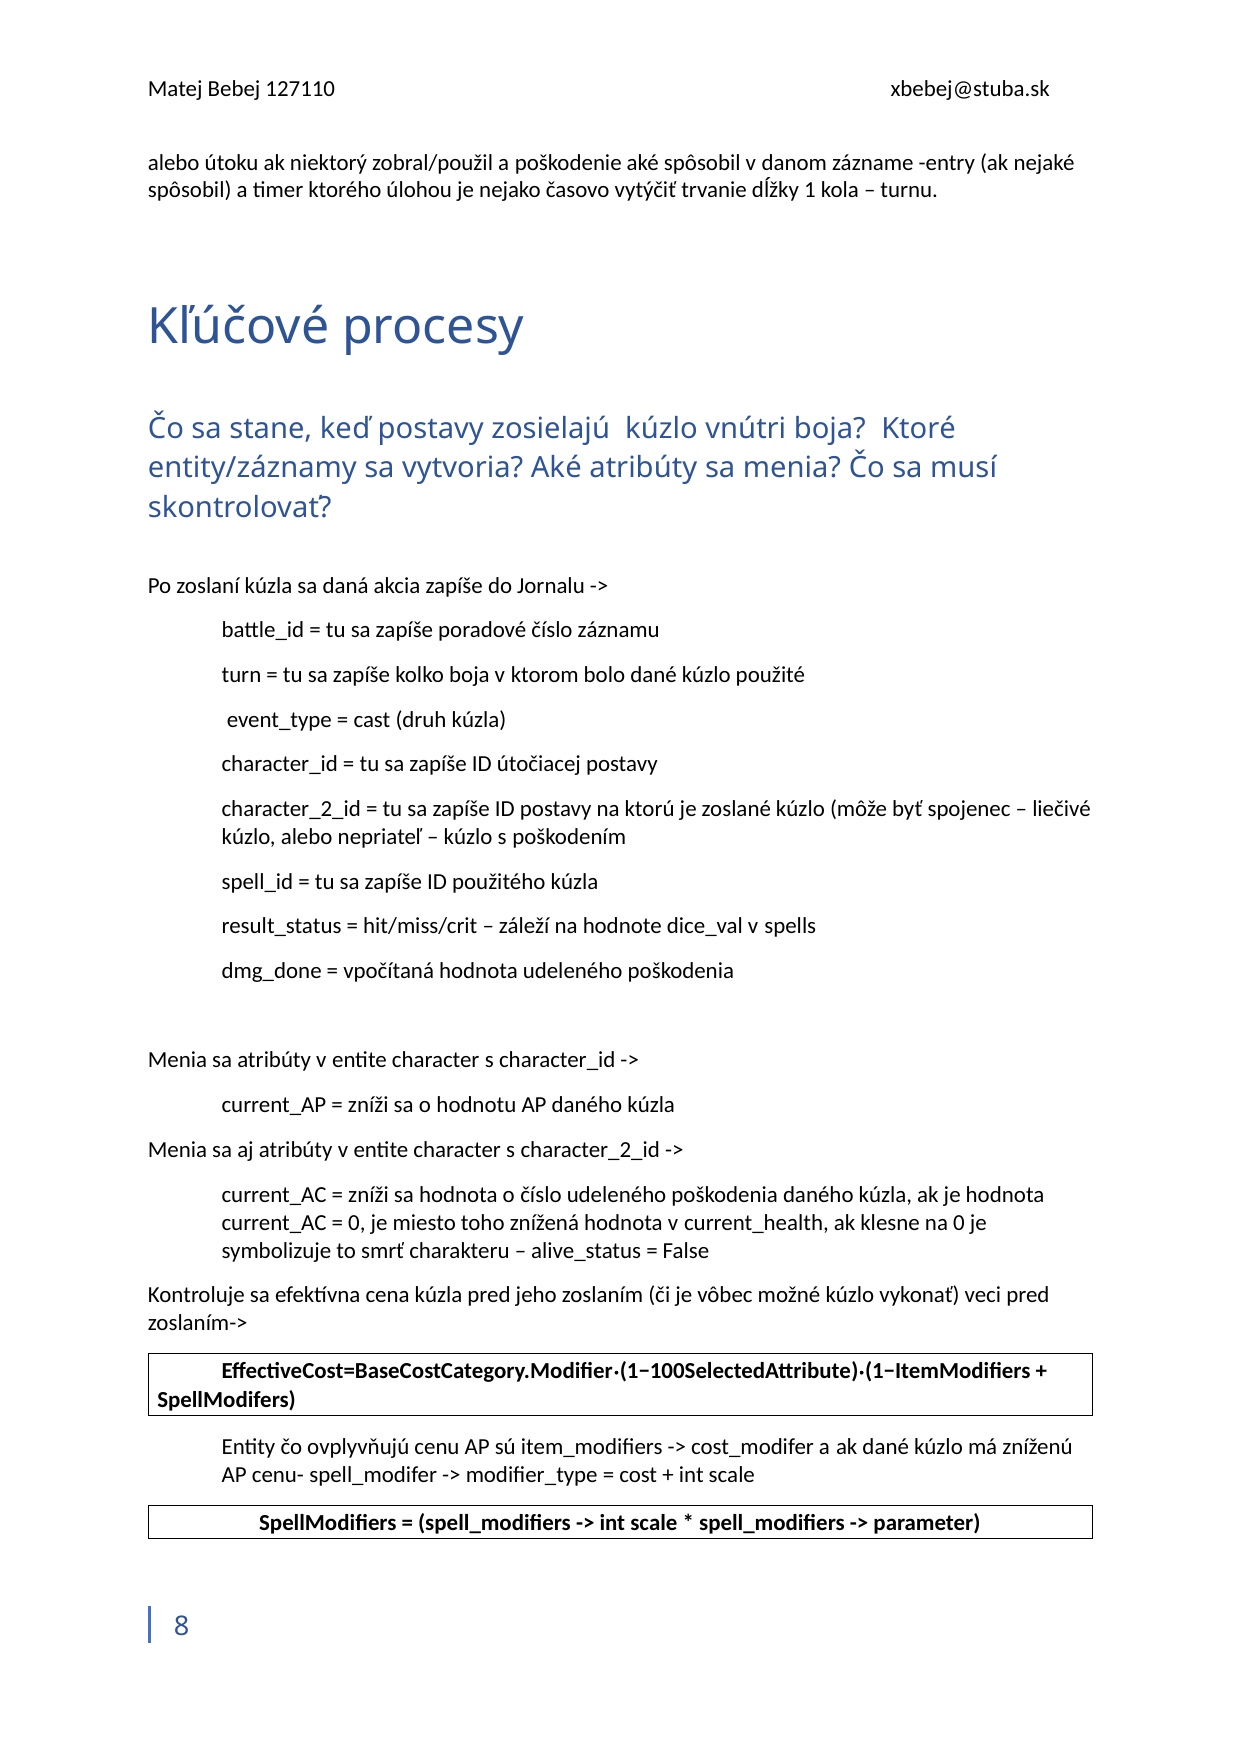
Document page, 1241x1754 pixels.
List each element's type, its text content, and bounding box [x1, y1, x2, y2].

text battle_id = tu sa zapíše poradové číslo záznamu [148, 615, 1093, 643]
text alebo útoku ak niektorý zobral/použil a poškodenie aké spôsobil v danom zázname -entry (ak nejaké spôsobil) a timer ktorého úlohou je nejako časovo vytýčiť trvanie dĺžky 1 kola – turnu. [148, 148, 1093, 204]
text EffectiveCost=BaseCostCategory.Modifier⋅(1−100SelectedAttribute​)⋅(1−ItemModifiers + SpellModifers) [149, 1354, 1092, 1415]
text Menia sa atribúty v entite character s character_id -> [148, 1046, 1093, 1074]
subtitle Čo sa stane, keď postavy zosielajú kúzlo vnútri boja? Ktoré entity/záznamy sa vytvoria? Aké atribúty sa menia? Čo sa musí skontrolovať? [148, 407, 1093, 526]
text result_status = hit/miss/crit – záleží na hodnote dice_val v spells [148, 912, 1093, 939]
text current_AC = zníži sa hodnota o číslo udeleného poškodenia daného kúzla, ak je hodnota current_AC = 0, je miesto toho znížená hodnota v current_health, ak klesne na 0 je symbolizuje to smrť charakteru – alive_status = False [221, 1180, 1093, 1264]
text spell_id = tu sa zapíše ID použitého kúzla [148, 867, 1093, 895]
subtitle Kľúčové procesy [148, 290, 1093, 358]
text event_type = cast (druh kúzla) [148, 705, 1093, 733]
text Menia sa aj atribúty v entite character s character_2_id -> [148, 1135, 1093, 1163]
text dmg_done = vpočítaná hodnota udeleného poškodenia [148, 956, 1093, 984]
text AP cenu- spell_modifer -> modifier_type = cost + int scale [148, 1461, 1093, 1488]
text current_AP = zníži sa o hodnotu AP daného kúzla [148, 1090, 1093, 1118]
text Po zoslaní kúzla sa daná akcia zapíše do Jornalu -> [148, 571, 1093, 599]
text turn = tu sa zapíše kolko boja v ktorom bolo dané kúzlo použité [148, 660, 1093, 688]
text Kontroluje sa efektívna cena kúzla pred jeho zoslaním (či je vôbec možné kúzlo vykonať) veci pred zoslaním-> [148, 1280, 1093, 1336]
text Entity čo ovplyvňujú cenu AP sú item_modifiers -> cost_modifer a ak dané kúzlo má zníženú [148, 1432, 1093, 1461]
text SpellModifiers = (spell_modifiers -> int scale * spell_modifiers -> parameter) [149, 1506, 1092, 1538]
text character_2_id = tu sa zapíše ID postavy na ktorú je zoslané kúzlo (môže byť spojenec – liečivé kúzlo, alebo nepriateľ – kúzlo s poškodením [221, 794, 1093, 850]
text character_id = tu sa zapíše ID útočiacej postavy [148, 749, 1093, 777]
